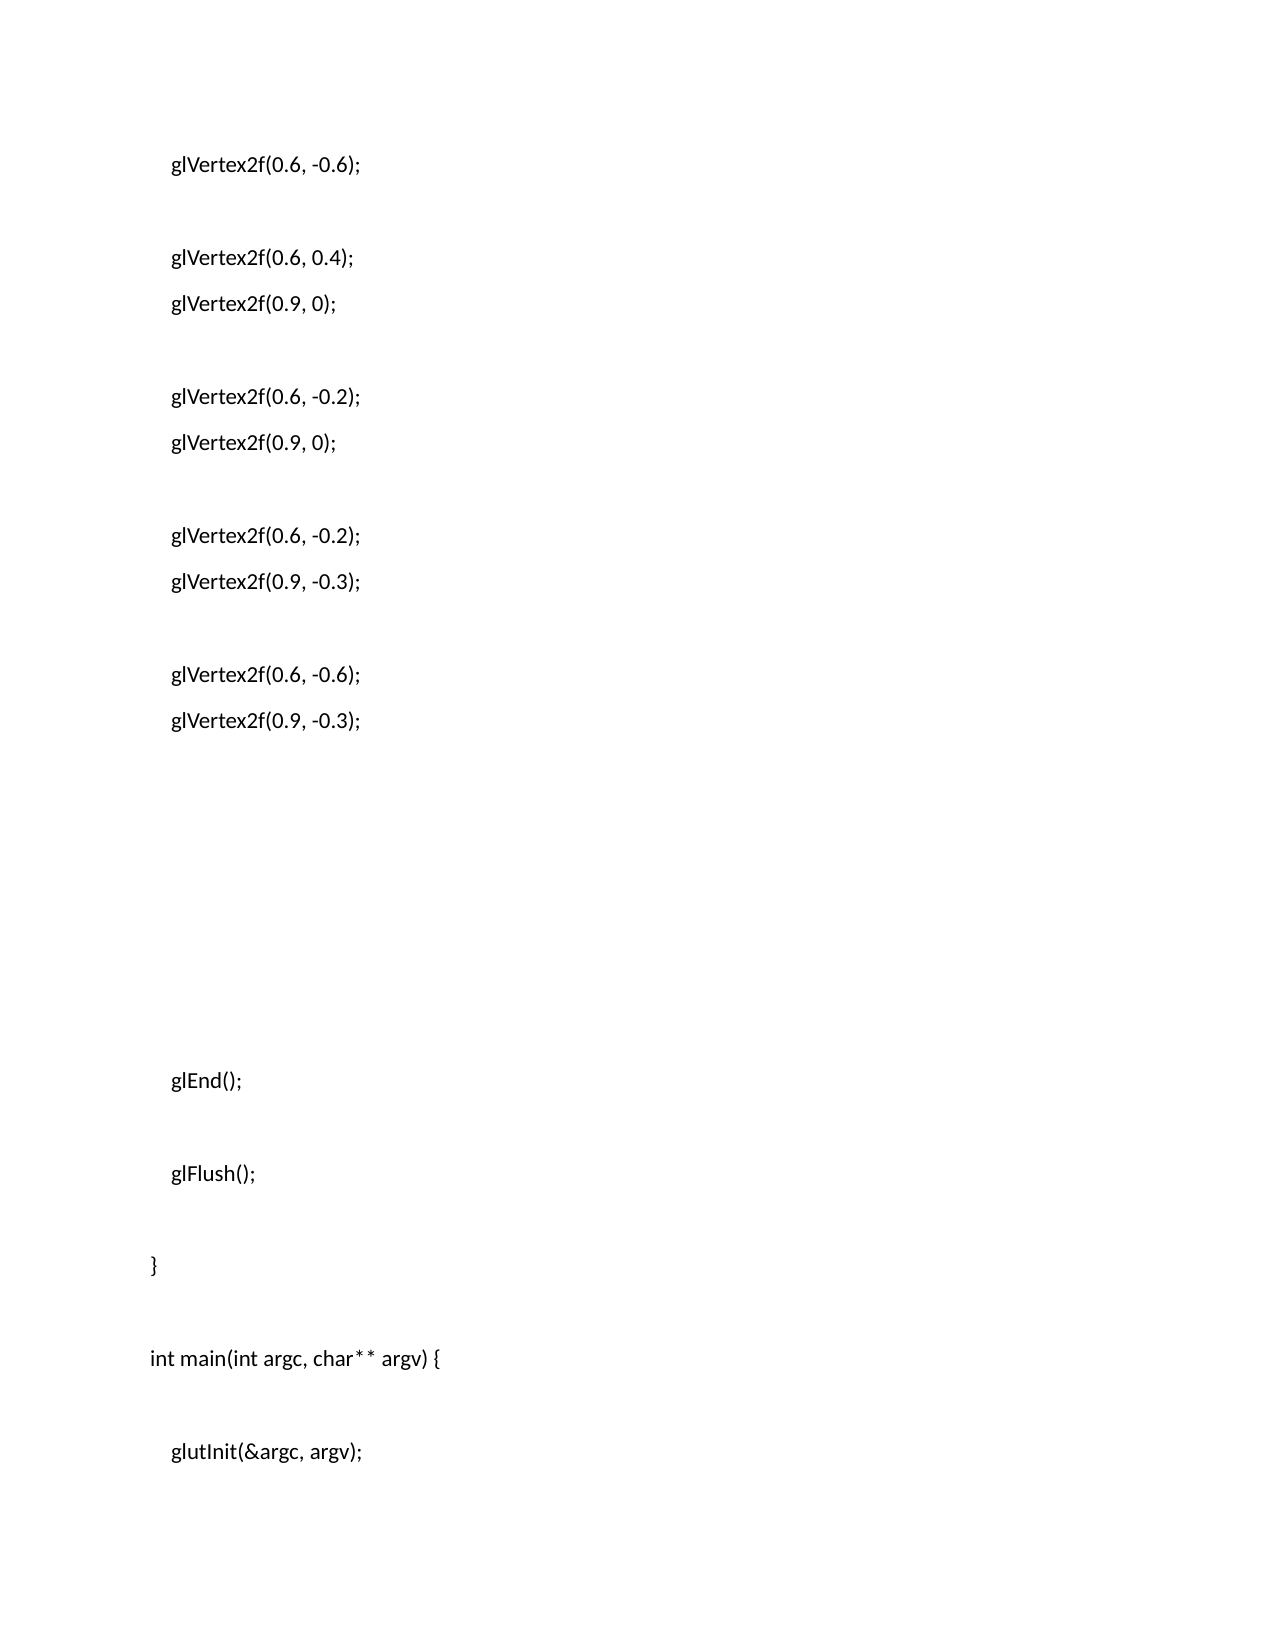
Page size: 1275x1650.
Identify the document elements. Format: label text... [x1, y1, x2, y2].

text glVertex2f(0.6, 0.4); [150, 243, 1125, 271]
text } [150, 1252, 1125, 1279]
text glVertex2f(0.6, -0.6); [150, 150, 1125, 178]
text glVertex2f(0.9, -0.3); [150, 567, 1125, 595]
text glEnd(); [150, 1066, 1125, 1094]
text glVertex2f(0.9, 0); [150, 289, 1125, 317]
text glVertex2f(0.9, -0.3); [150, 706, 1125, 734]
text glVertex2f(0.6, -0.2); [150, 382, 1125, 410]
text glVertex2f(0.9, 0); [150, 428, 1125, 456]
text int main(int argc, char** argv) { [150, 1344, 1125, 1372]
text glVertex2f(0.6, -0.2); [150, 521, 1125, 549]
text glFlush(); [150, 1159, 1125, 1187]
text glVertex2f(0.6, -0.6); [150, 660, 1125, 688]
text glutInit(&argc, argv); [150, 1437, 1125, 1465]
